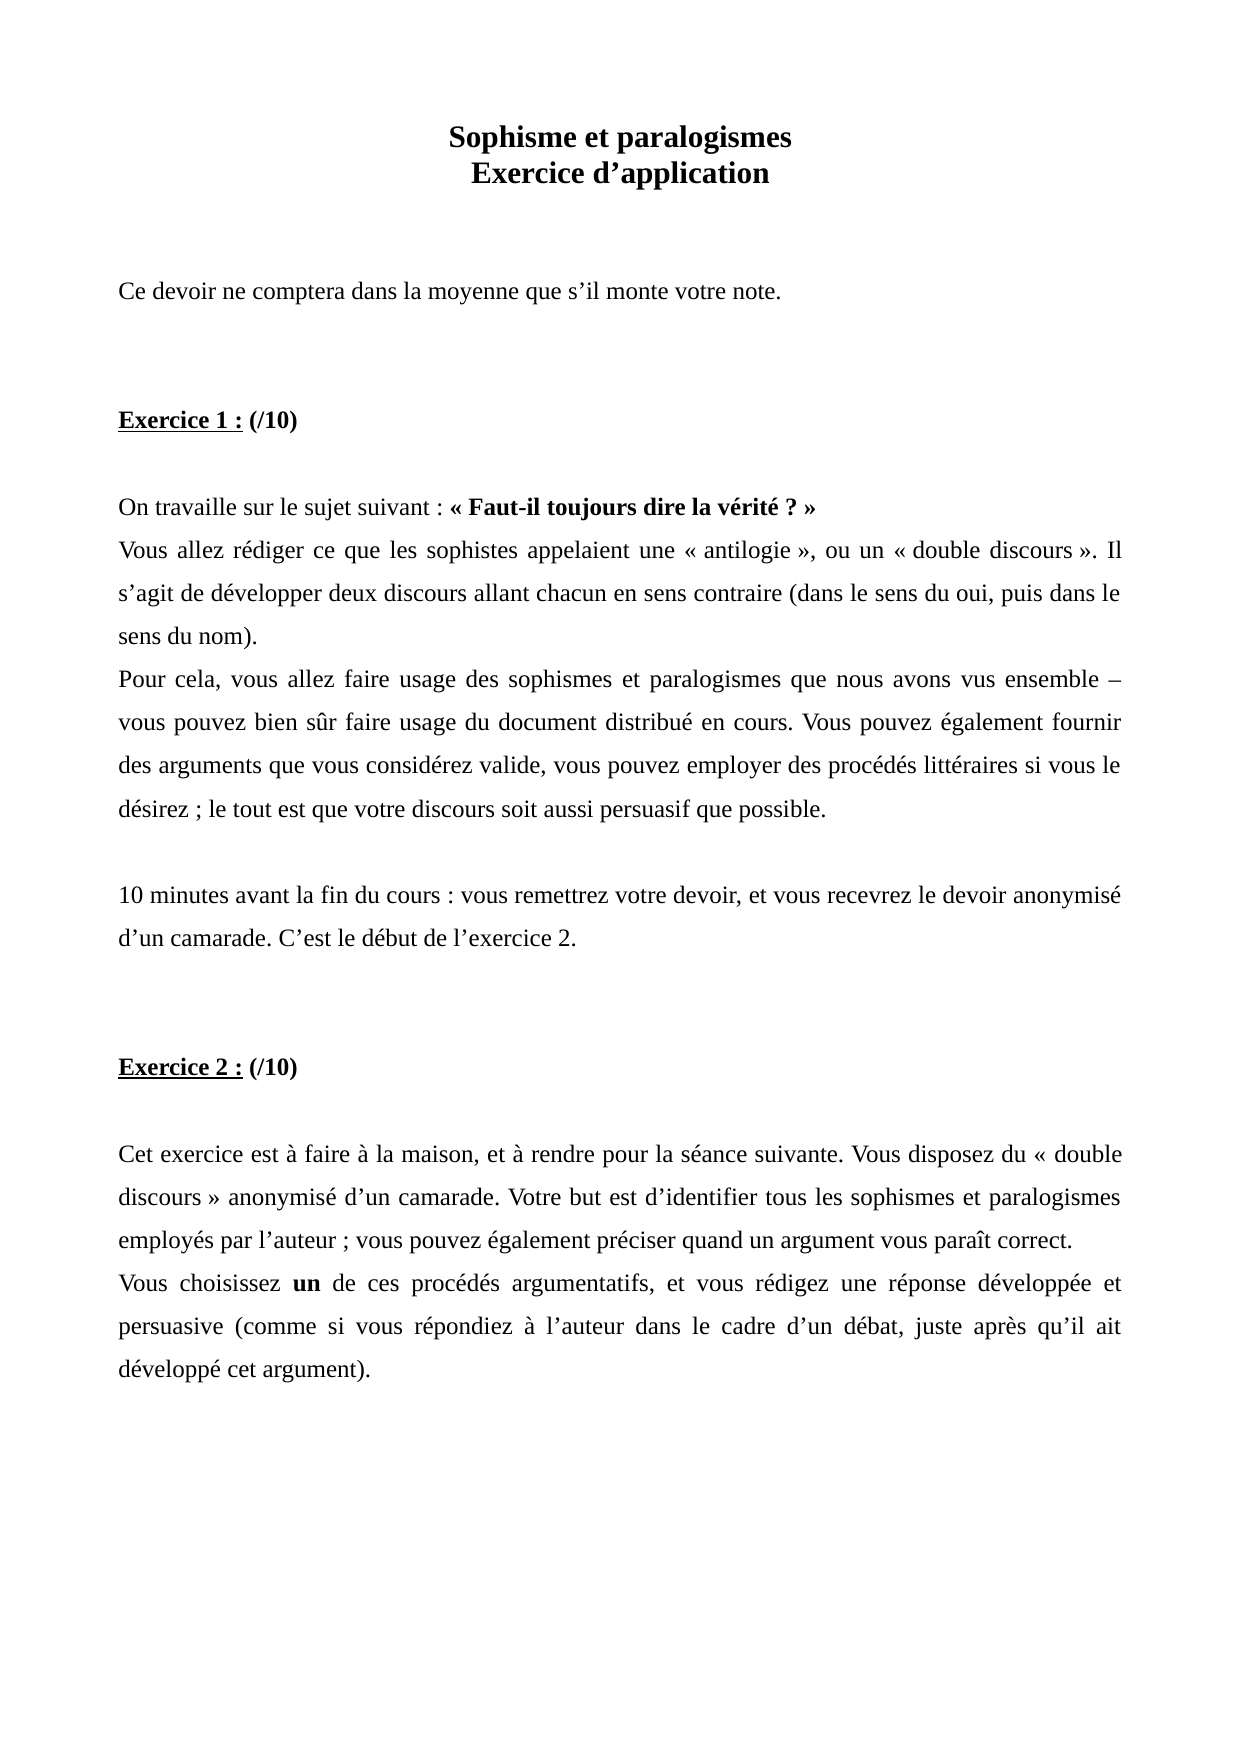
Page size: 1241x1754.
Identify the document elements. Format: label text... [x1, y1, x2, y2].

text Cet exercice est à faire à la maison, et à rendre pour la séance suivante. Vous disposez du « double discours » anonymisé d’un camarade. Votre but est d’identifier tous les sophismes et paralogismes employés par l’auteur ; vous pouvez également préciser quand un argument vous paraît correct. [118, 1139, 1122, 1254]
text Sophisme et paralogismes [118, 118, 1122, 154]
text Ce devoir ne comptera dans la moyenne que s’il monte votre note. [118, 276, 1122, 305]
text Vous choisissez un de ces procédés argumentatifs, et vous rédigez une réponse développée et persuasive (comme si vous répondiez à l’auteur dans le cadre d’un débat, juste après qu’il ait développé cet argument). [118, 1268, 1122, 1383]
text Vous allez rédiger ce que les sophistes appelaient une « antilogie », ou un « double discours ». Il s’agit de développer deux discours allant chacun en sens contraire (dans le sens du oui, puis dans le sens du nom). [118, 535, 1122, 650]
text Exercice d’application [118, 154, 1122, 190]
text Exercice 1 : (/10) [118, 406, 1122, 434]
text On travaille sur le sujet suivant : « Faut-il toujours dire la vérité ? » [118, 492, 1122, 521]
text Exercice 2 : (/10) [118, 1052, 1122, 1081]
text 10 minutes avant la fin du cours : vous remettrez votre devoir, et vous recevrez le devoir anonymisé d’un camarade. C’est le début de l’exercice 2. [118, 880, 1122, 952]
text Pour cela, vous allez faire usage des sophismes et paralogismes que nous avons vus ensemble – vous pouvez bien sûr faire usage du document distribué en cours. Vous pouvez également fournir des arguments que vous considérez valide, vous pouvez employer des procédés littéraires si vous le désirez ; le tout est que votre discours soit aussi persuasif que possible. [118, 664, 1122, 822]
